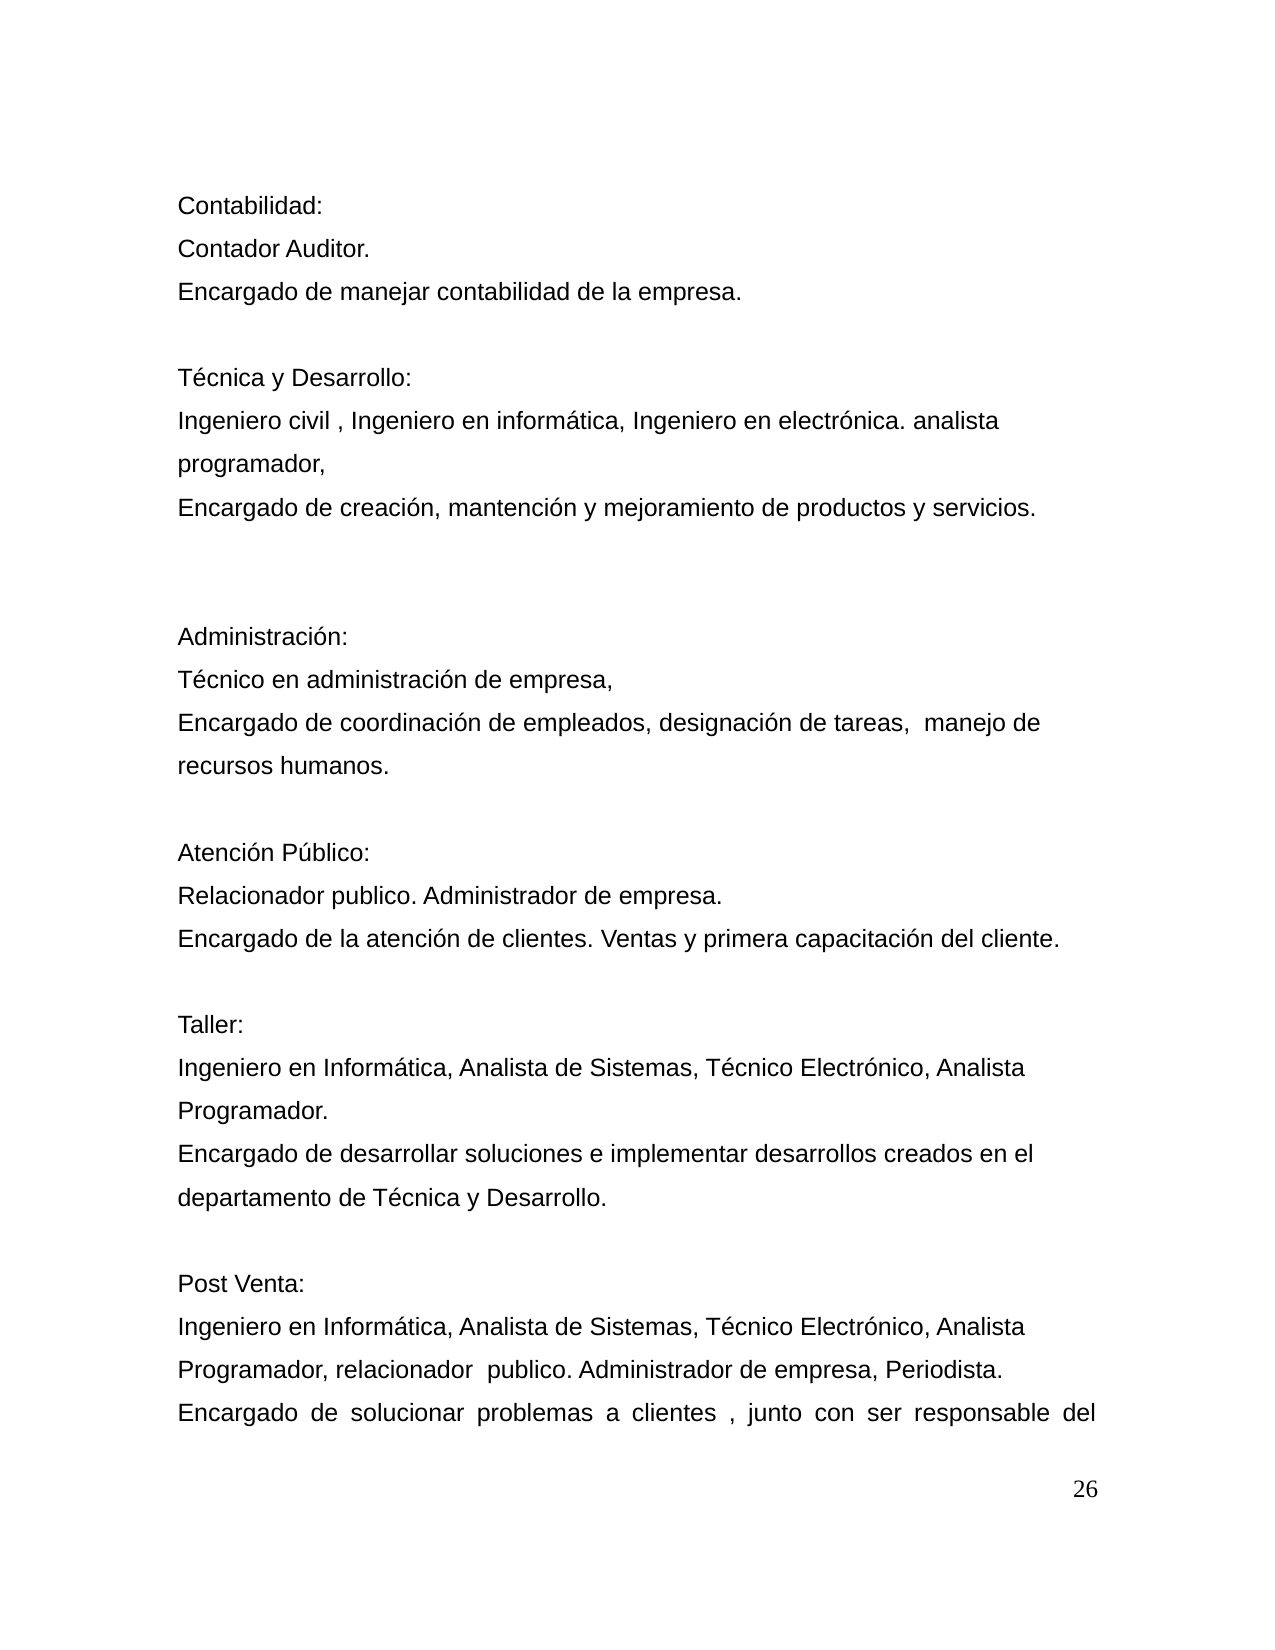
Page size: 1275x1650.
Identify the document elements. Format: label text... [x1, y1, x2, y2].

text Atención Público: [177, 838, 1098, 866]
text Relacionador publico. Administrador de empresa. [177, 881, 1098, 909]
text Post Venta: [177, 1269, 1098, 1298]
text Encargado de creación, mantención y mejoramiento de productos y servicios. [177, 493, 1098, 521]
text Contabilidad: [177, 191, 1098, 219]
text Técnica y Desarrollo: [177, 363, 1098, 392]
text Ingeniero en Informática, Analista de Sistemas, Técnico Electrónico, Analista Programador. [177, 1053, 1098, 1125]
text Encargado de la atención de clientes. Ventas y primera capacitación del cliente. [177, 924, 1098, 953]
text Encargado de solucionar problemas a clientes , junto con ser responsable del [177, 1398, 1098, 1427]
text Encargado de manejar contabilidad de la empresa. [177, 277, 1098, 306]
text Ingeniero civil , Ingeniero en informática, Ingeniero en electrónica. analista programador, [177, 406, 1098, 478]
text Taller: [177, 1010, 1098, 1039]
text Ingeniero en Informática, Analista de Sistemas, Técnico Electrónico, Analista Programador, relacionador publico. Administrador de empresa, Periodista. [177, 1312, 1098, 1384]
text Administración: [177, 622, 1098, 651]
text Encargado de desarrollar soluciones e implementar desarrollos creados en el departamento de Técnica y Desarrollo. [177, 1139, 1098, 1211]
text Contador Auditor. [177, 234, 1098, 263]
text Encargado de coordinación de empleados, designación de tareas, manejo de recursos humanos. [177, 708, 1098, 780]
text Técnico en administración de empresa, [177, 665, 1098, 694]
